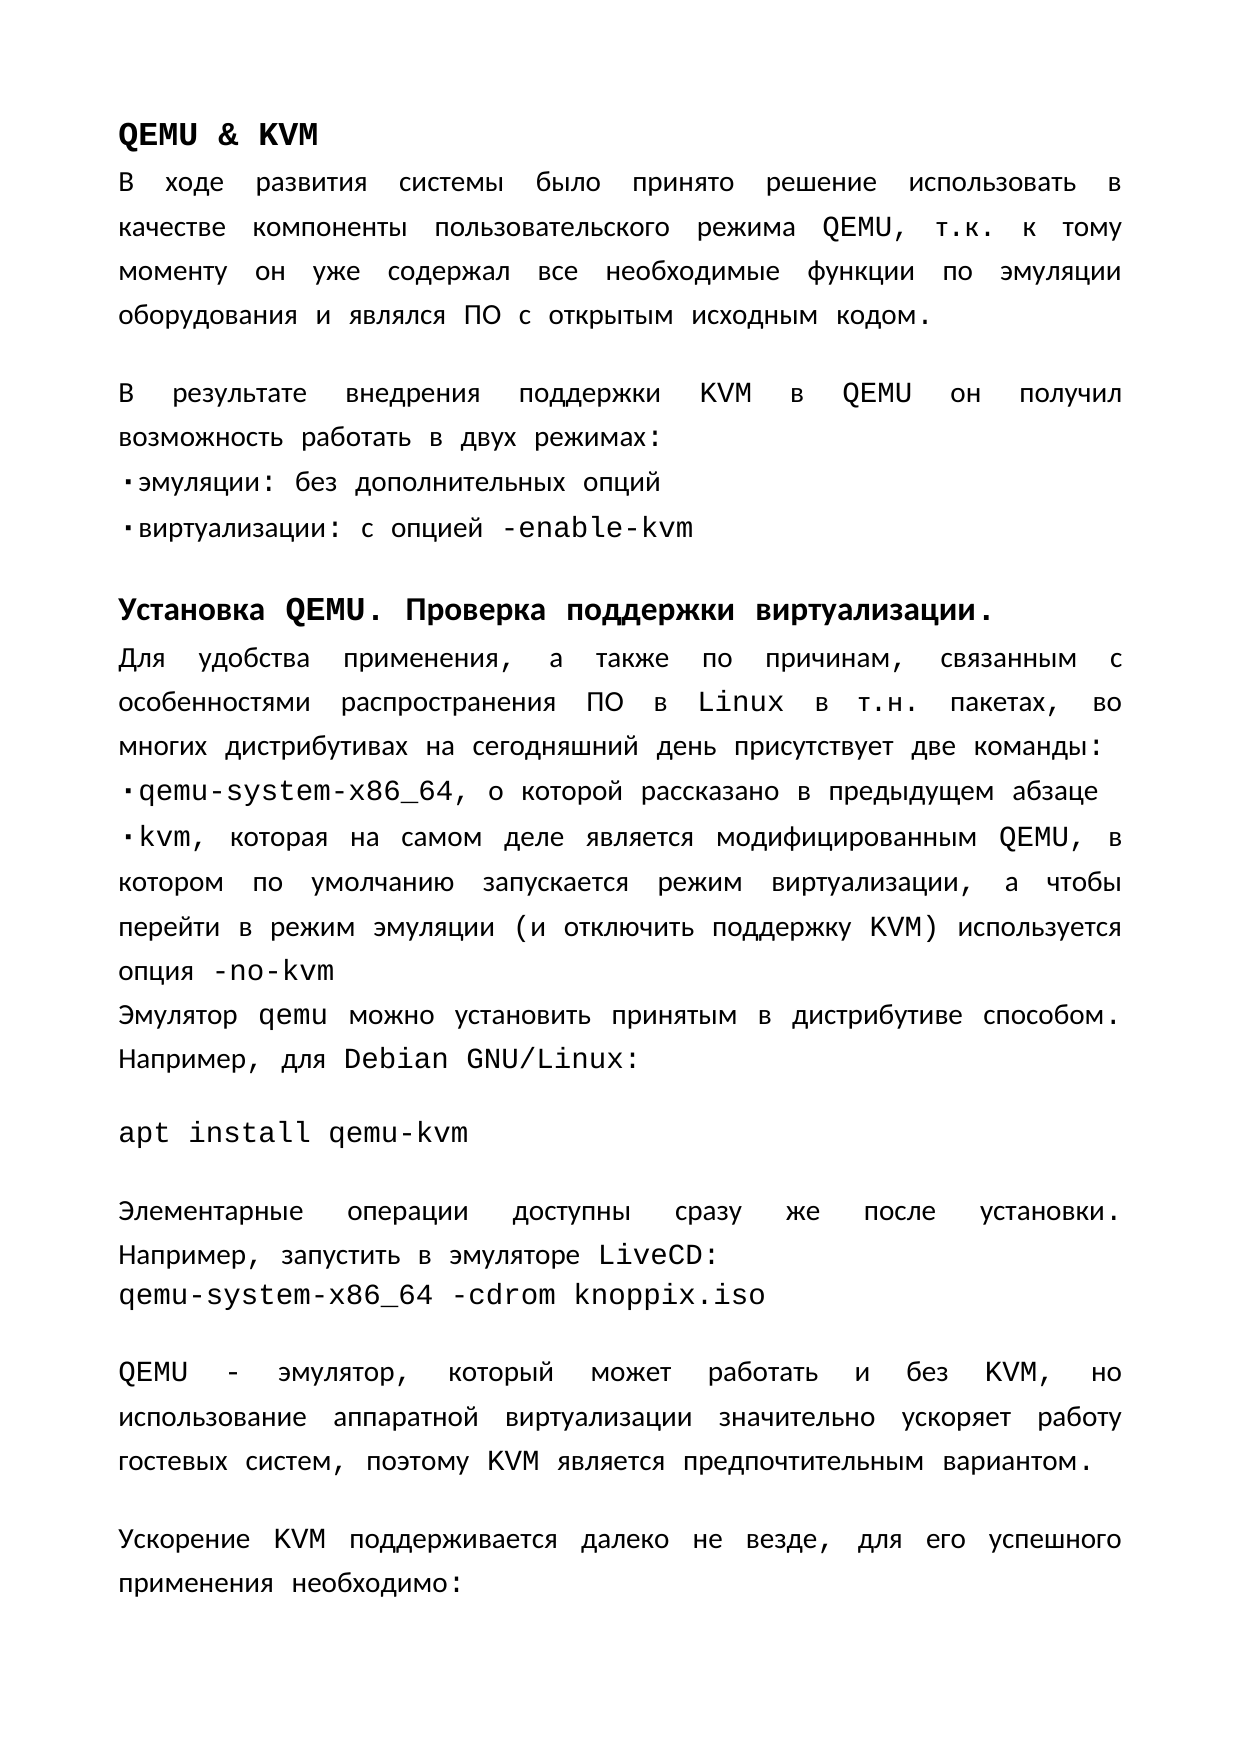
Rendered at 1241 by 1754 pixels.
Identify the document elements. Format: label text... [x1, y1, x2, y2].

text ·qemu-system-x86_64, о которой рассказано в предыдущем абзаце [118, 772, 1122, 810]
text ·эмуляции: без дополнительных опций [118, 463, 1122, 501]
text ·виртуализации: с опцией -enable-kvm [118, 509, 1122, 547]
text ·kvm, которая на самом деле является модифицированным QEMU, в котором по умолчанию запускается режим виртуализации, а чтобы перейти в режим эмуляции (и отключить поддержку KVM) используется опция -no-kvm [118, 818, 1122, 989]
text Установка QEMU. Проверка поддержки виртуализации. [118, 588, 1122, 631]
text QEMU & KVM [118, 118, 1122, 156]
text Ускорение KVM поддерживается далеко не везде, для его успешного применения необходимо: [118, 1520, 1122, 1601]
text QEMU - эмулятор, который может работать и без KVM, но использование аппаратной виртуализации значительно ускоряет работу гостевых систем, поэтому KVM является предпочтительным вариантом. [118, 1353, 1122, 1479]
text qemu-system-x86_64 -cdrom knoppix.iso [118, 1280, 1122, 1313]
text В ходе развития системы было принято решение использовать в качестве компоненты пользовательского режима QEMU, т.к. к тому моменту он уже содержал все необходимые функции по эмуляции оборудования и являлся ПО с открытым исходным кодом. [118, 163, 1122, 333]
text Эмулятор qemu можно установить принятым в дистрибутиве способом. Например, для Debian GNU/Linux: [118, 996, 1122, 1078]
text В результате внедрения поддержки KVM в QEMU он получил возможность работать в двух режимах: [118, 374, 1122, 455]
text apt install qemu-kvm [118, 1118, 1122, 1152]
text Для удобства применения, а также по причинам, связанным с особенностями распространения ПО в Linux в т.н. пакетах, во многих дистрибутивах на сегодняшний день присутствует две команды: [118, 639, 1122, 764]
text Элементарные операции доступны сразу же после установки. Например, запустить в эмуляторе LiveCD: [118, 1192, 1122, 1273]
